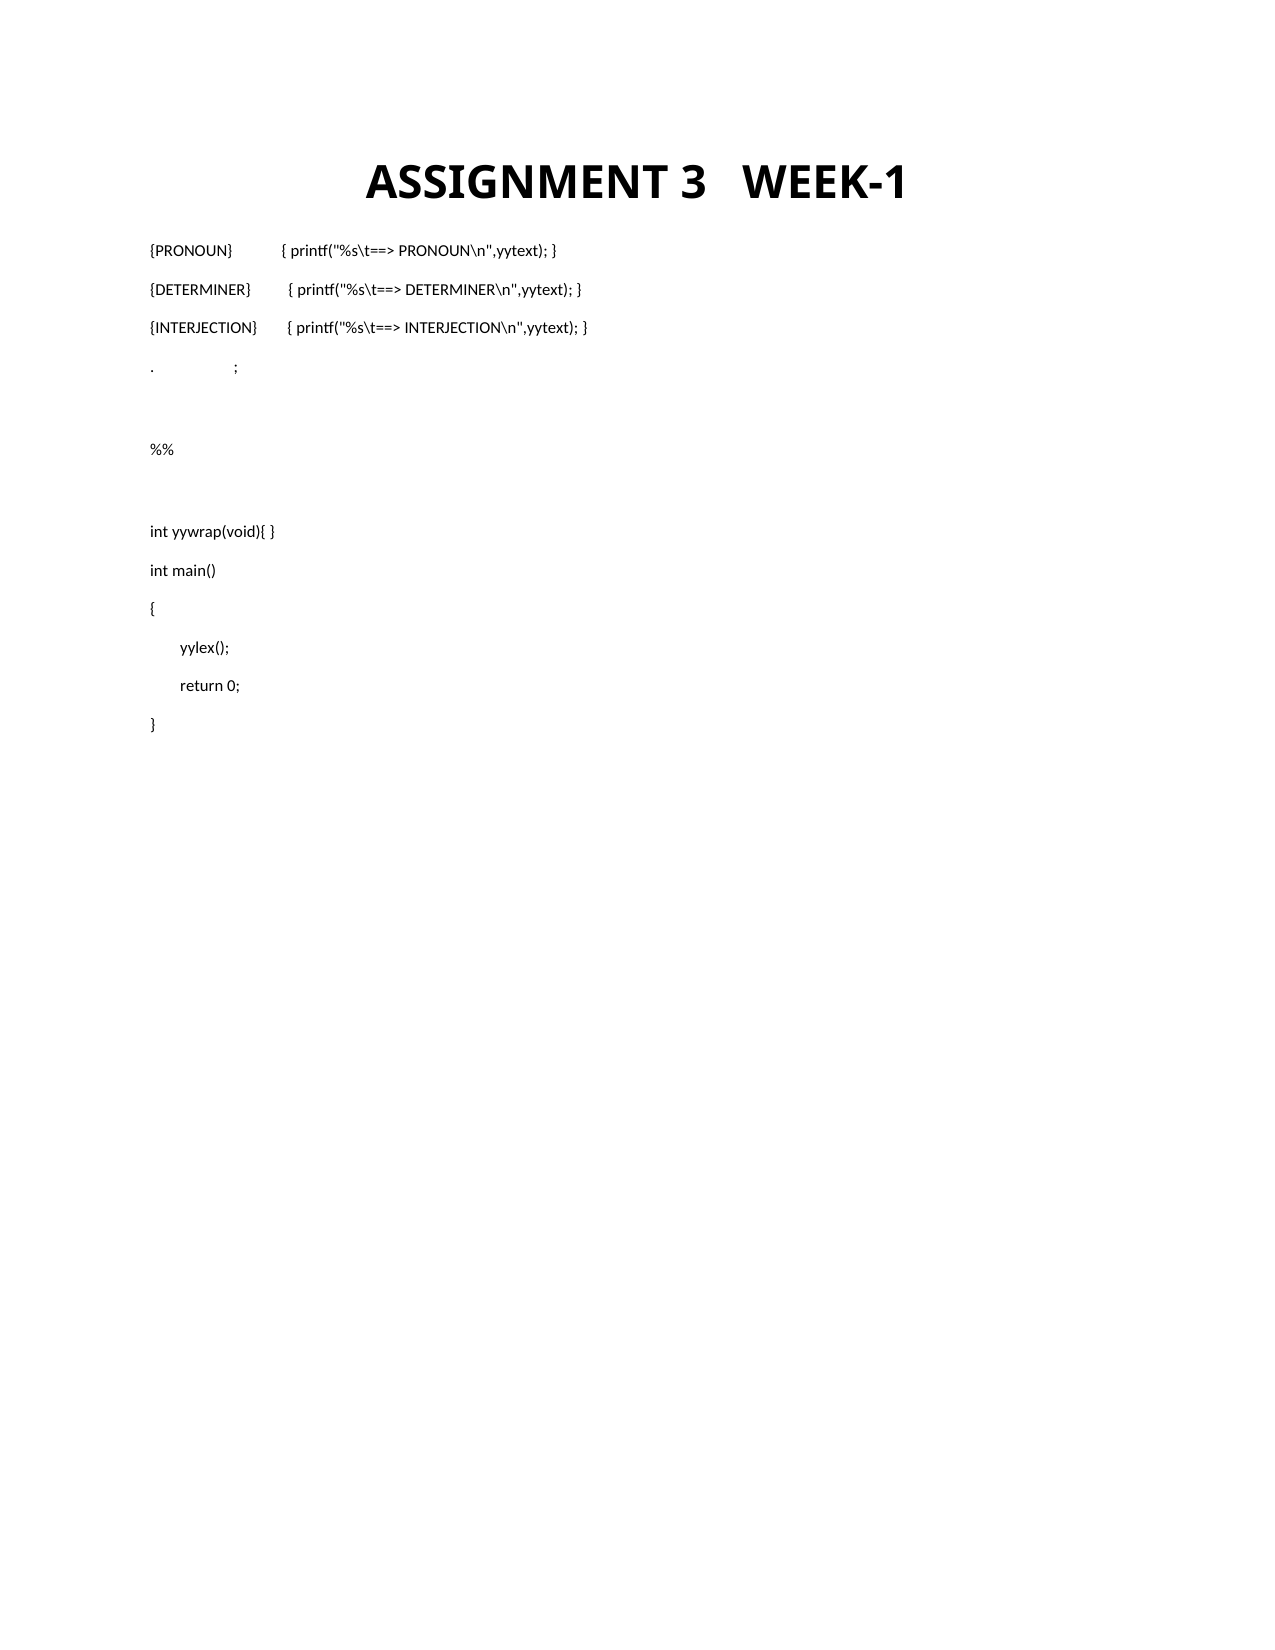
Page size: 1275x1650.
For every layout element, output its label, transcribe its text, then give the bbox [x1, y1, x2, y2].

text . ; [150, 356, 1125, 377]
text %% [150, 439, 1125, 459]
text { [150, 598, 1125, 619]
text {PRONOUN} { printf("%s\t==> PRONOUN\n",yytext); } [150, 241, 1125, 261]
text {DETERMINER} { printf("%s\t==> DETERMINER\n",yytext); } [150, 279, 1125, 299]
text return 0; [150, 676, 1125, 696]
text } [150, 714, 1125, 734]
text int main() [150, 560, 1125, 580]
text int yywrap(void){ } [150, 521, 1125, 542]
text {INTERJECTION} { printf("%s\t==> INTERJECTION\n",yytext); } [150, 318, 1125, 338]
text yylex(); [150, 637, 1125, 657]
